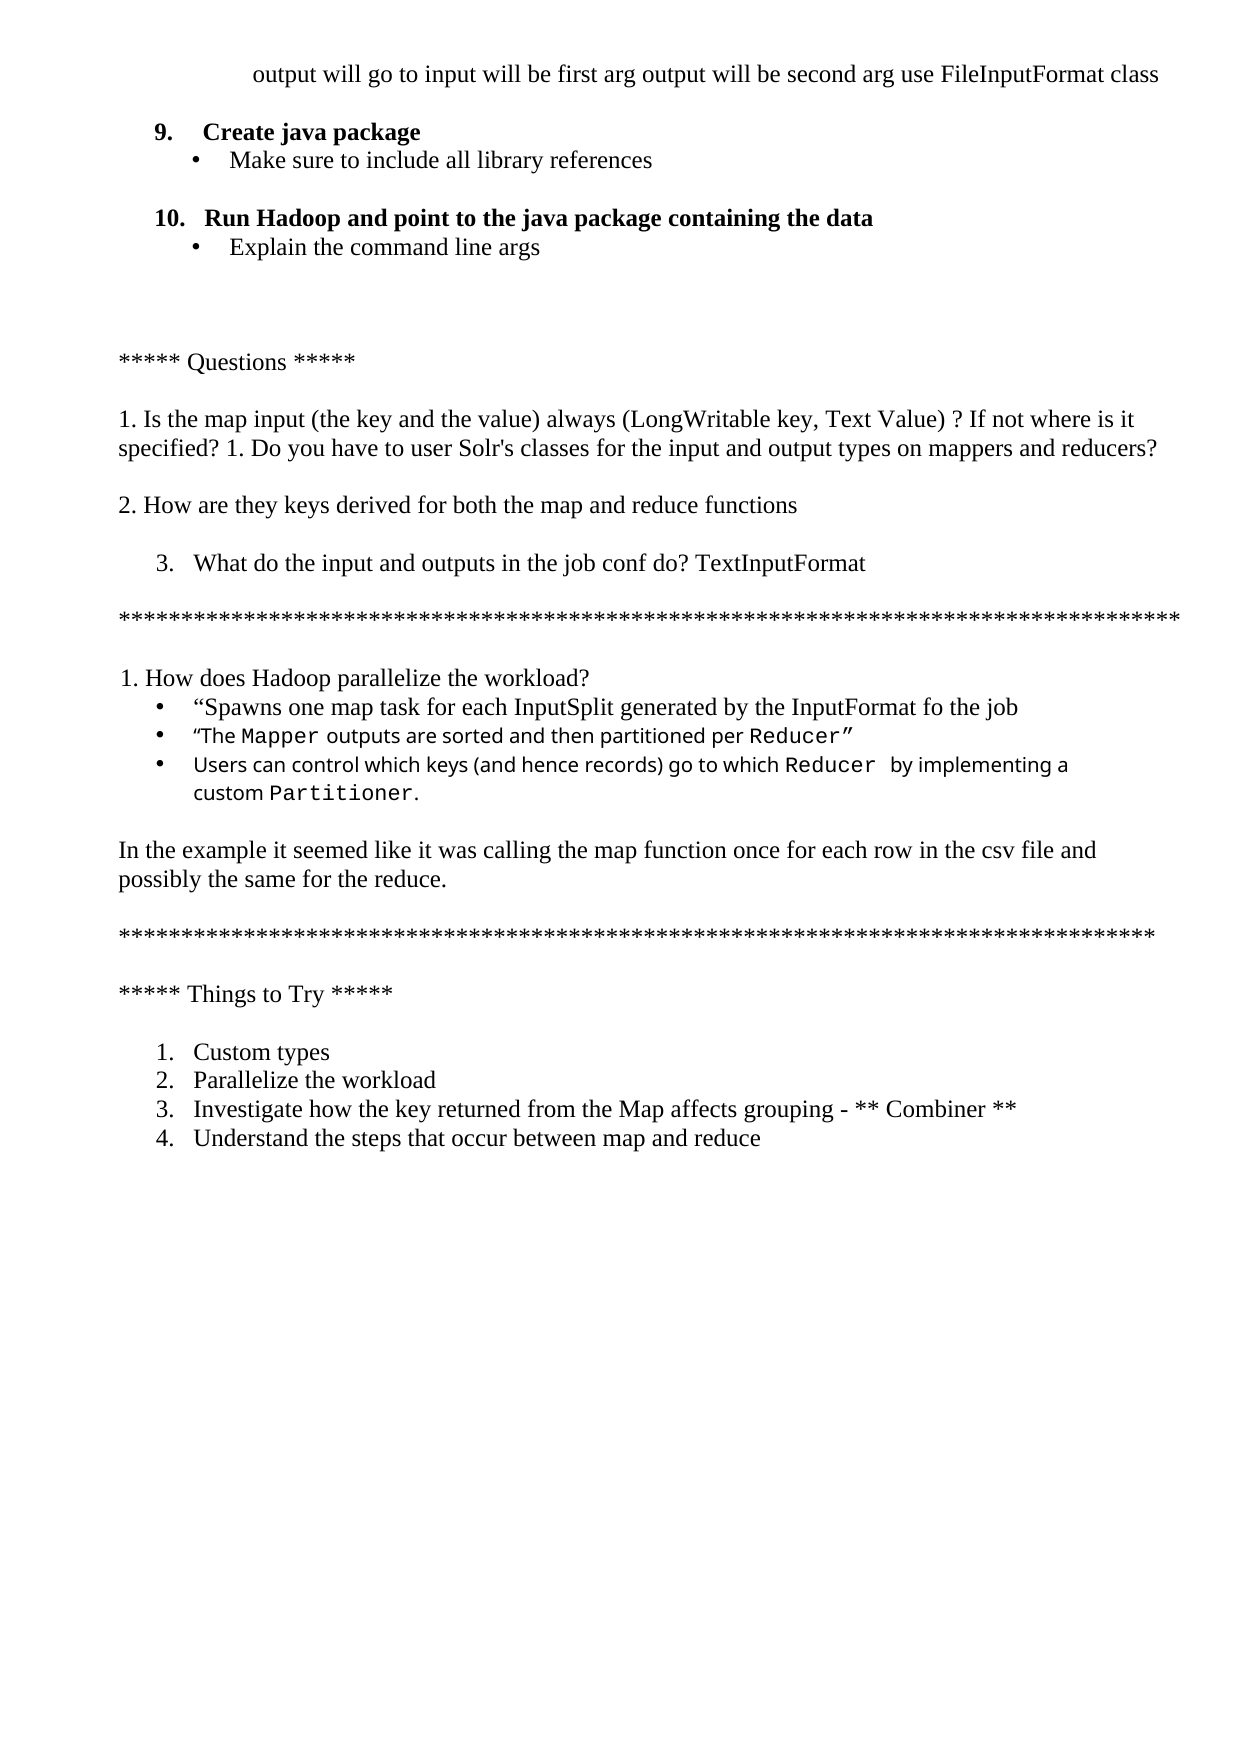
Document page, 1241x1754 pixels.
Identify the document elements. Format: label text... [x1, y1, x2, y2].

list How does Hadoop parallelize the workload? [120, 663, 1181, 692]
list “The Mapper outputs are sorted and then partitioned per Reducer” [156, 720, 1181, 750]
text In the example it seemed like it was calling the map function once for each row in the csv file and possibly the same for the reduce. [118, 836, 1181, 893]
list What do the input and outputs in the job conf do? TextInputFormat [156, 548, 1181, 577]
list Explain the command line args [192, 232, 1181, 260]
list Investigate how the key returned from the Map affects grouping - ** Combiner ** [156, 1094, 1181, 1123]
list Users can control which keys (and hence records) go to which Reducer by implementing a custom Partitioner. [156, 750, 1181, 807]
text ************************************************************************************* [118, 605, 1181, 634]
text *********************************************************************************** [118, 922, 1181, 951]
list Make sure to include all library references [192, 145, 1181, 174]
list “Spawns one map task for each InputSplit generated by the InputFormat fo the job [156, 692, 1181, 720]
list Create java package [154, 117, 1181, 145]
text ***** Things to Try ***** [118, 979, 1181, 1008]
list Parallelize the workload [156, 1066, 1181, 1094]
text ***** Questions ***** [118, 347, 1181, 375]
text 1. Is the map input (the key and the value) always (LongWritable key, Text Value) ? If not where is it specified? 1. Do you have to user Solr's classes for the input and output types on mappers and reducers? 2. How are they keys derived for both the map and reduce functions [118, 404, 1181, 548]
list Understand the steps that occur between map and reduce [156, 1123, 1181, 1152]
list Custom types [156, 1037, 1181, 1066]
list output will go to input will be first arg output will be second arg use FileInputFormat class [215, 59, 1181, 88]
list Run Hadoop and point to the java package containing the data [154, 203, 1181, 232]
